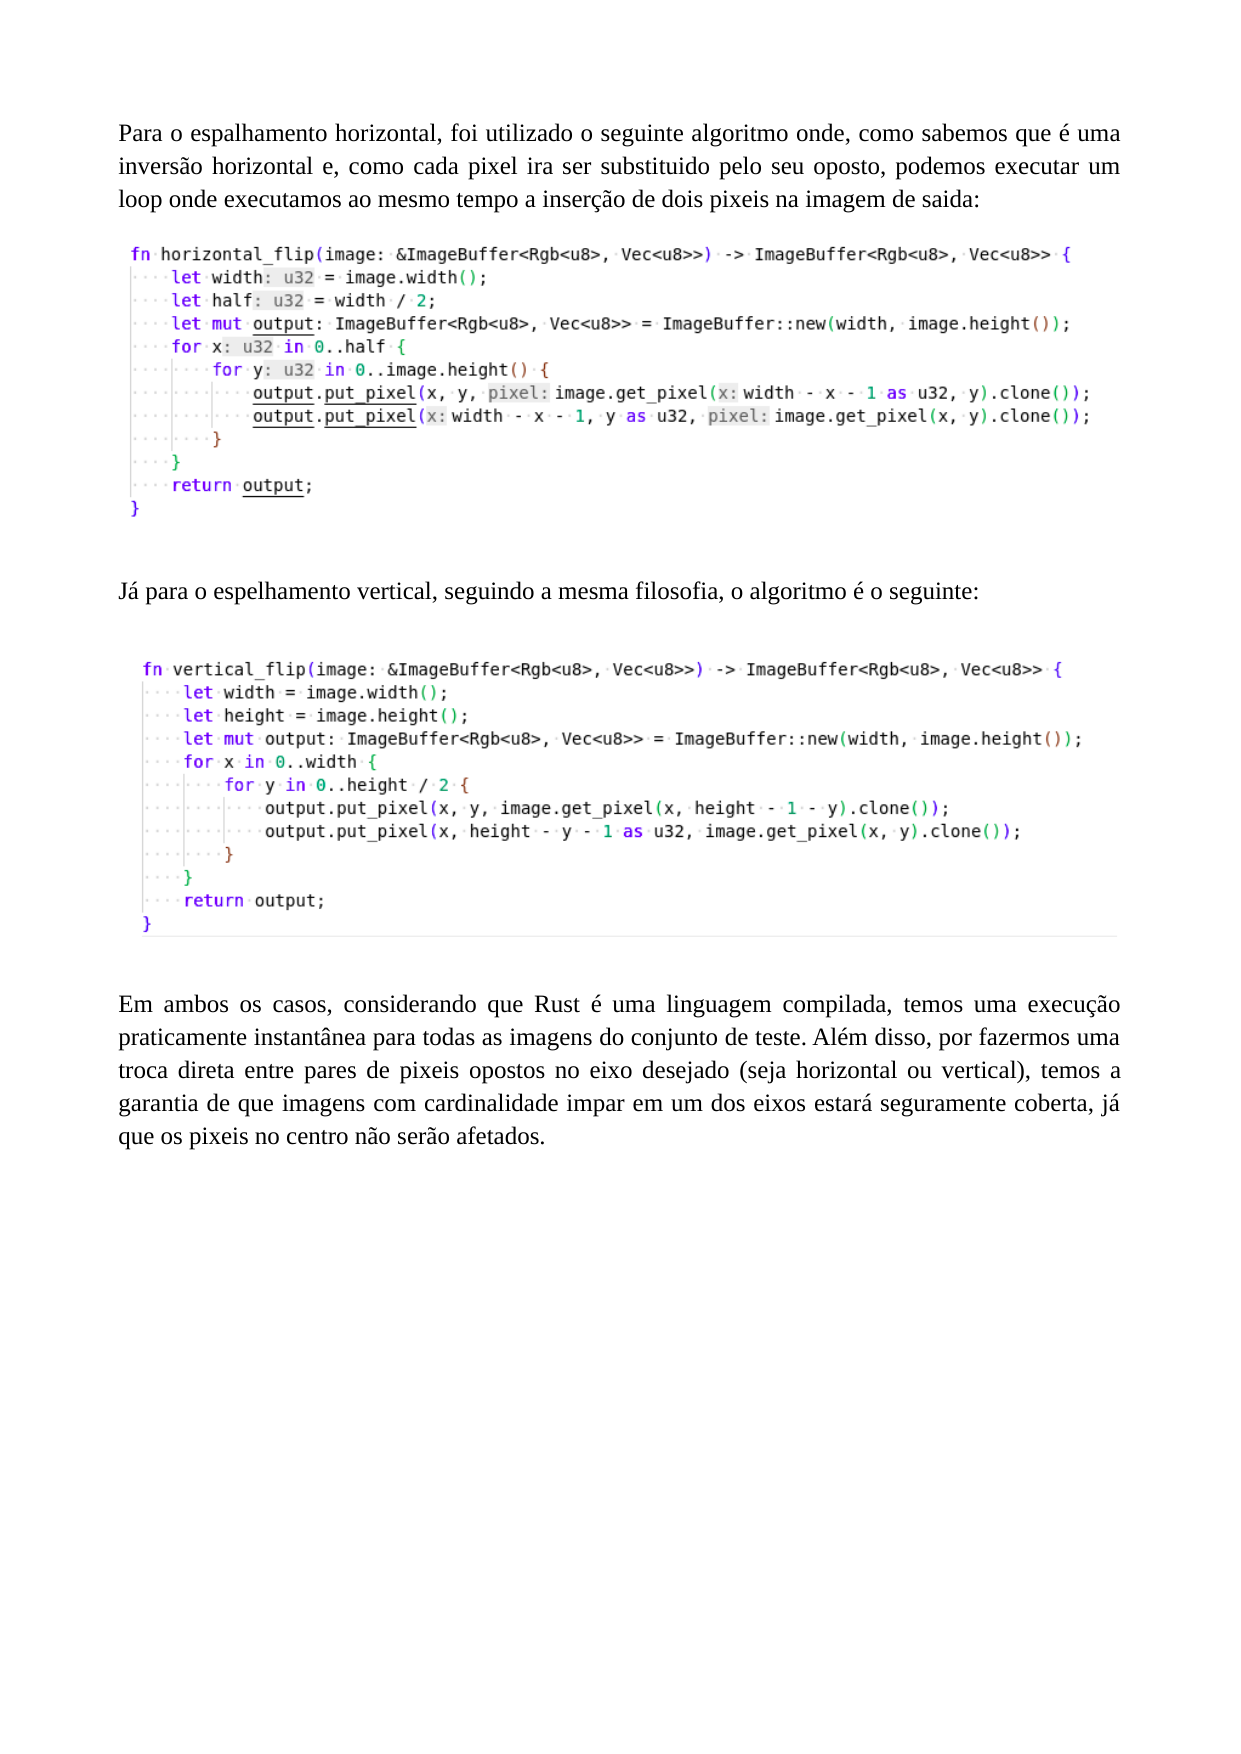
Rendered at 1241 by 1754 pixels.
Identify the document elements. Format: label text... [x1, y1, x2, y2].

text Em ambos os casos, considerando que Rust é uma linguagem compilada, temos uma execução praticamente instantânea para todas as imagens do conjunto de teste. Além disso, por fazermos uma troca direta entre pares de pixeis opostos no eixo desejado (seja horizontal ou vertical), temos a garantia de que imagens com cardinalidade impar em um dos eixos estará seguramente coberta, já que os pixeis no centro não serão afetados. [118, 989, 1122, 1149]
text Para o espalhamento horizontal, foi utilizado o seguinte algoritmo onde, como sabemos que é uma inversão horizontal e, como cada pixel ira ser substituido pelo seu oposto, podemos executar um loop onde executamos ao mesmo tempo a inserção de dois pixeis na imagem de saida: [118, 118, 1122, 213]
text Já para o espelhamento vertical, seguindo a mesma filosofia, o algoritmo é o seguinte: [118, 576, 1122, 604]
picture [118, 230, 1123, 524]
picture [113, 656, 1118, 937]
